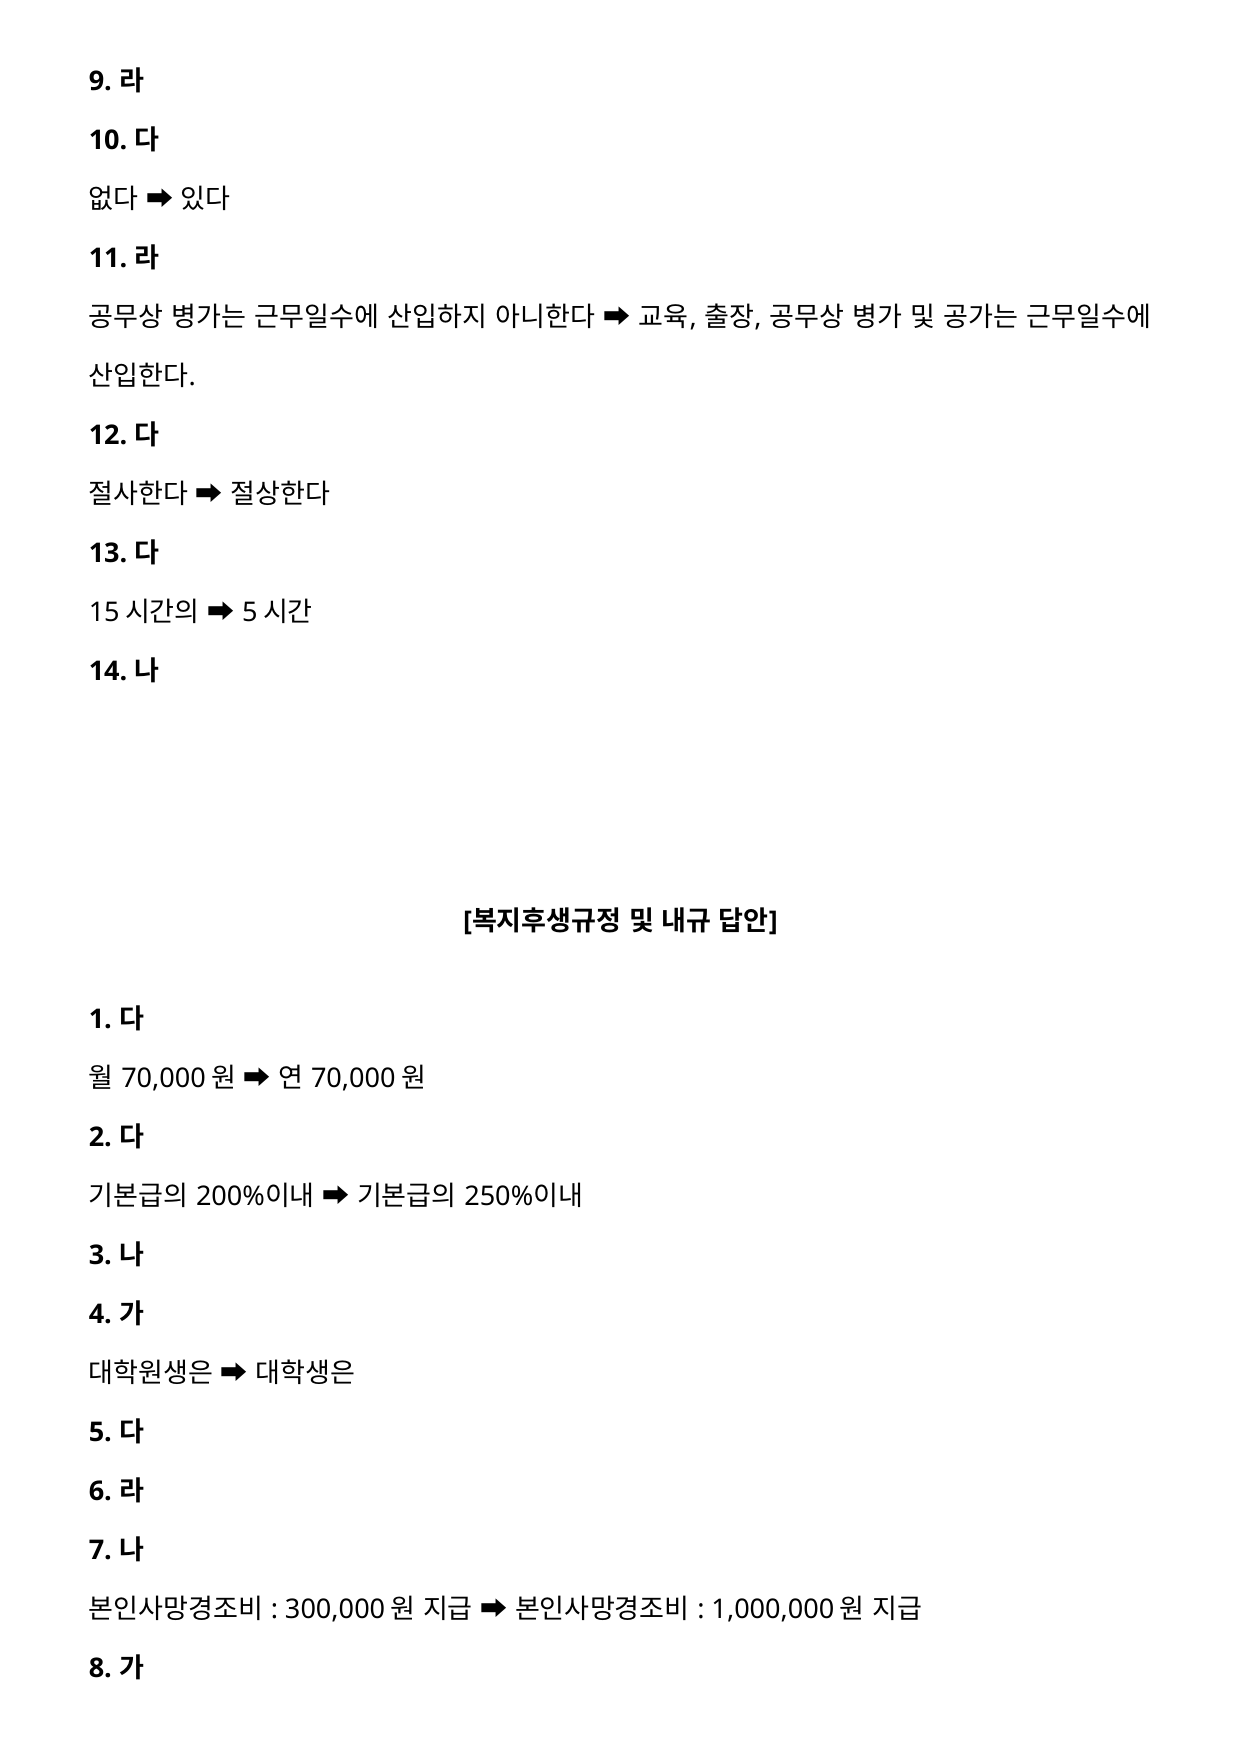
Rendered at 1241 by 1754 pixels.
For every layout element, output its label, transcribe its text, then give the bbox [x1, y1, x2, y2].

text 기본급의 200%이내 ➡ 기본급의 250%이내 [88, 1174, 1152, 1213]
text [복지후생규정 및 내규 답안] [88, 899, 1152, 939]
text 없다 ➡ 있다 [88, 177, 1152, 216]
text 공무상 병가는 근무일수에 산입하지 아니한다 ➡ 교육, 출장, 공무상 병가 및 공가는 근무일수에 산입한다. [88, 295, 1152, 393]
text 15시간의 ➡ 5시간 [88, 590, 1152, 629]
text 본인사망경조비 : 300,000원 지급 ➡ 본인사망경조비 : 1,000,000원 지급 [88, 1587, 1152, 1626]
text 7. 나 [88, 1528, 1152, 1567]
text 12. 다 [88, 413, 1152, 452]
text 대학원생은 ➡ 대학생은 [88, 1351, 1152, 1390]
text 절사한다 ➡ 절상한다 [88, 472, 1152, 511]
text 13. 다 [88, 531, 1152, 570]
text 6. 라 [88, 1469, 1152, 1508]
text 8. 가 [88, 1646, 1152, 1686]
text 9. 라 [88, 59, 1152, 98]
text 월 70,000원 ➡ 연 70,000원 [88, 1056, 1152, 1095]
text 10. 다 [88, 118, 1152, 157]
text 1. 다 [88, 997, 1152, 1036]
text 2. 다 [88, 1115, 1152, 1154]
text 14. 나 [88, 649, 1152, 688]
text 5. 다 [88, 1410, 1152, 1449]
text 4. 가 [88, 1292, 1152, 1331]
text 11. 라 [88, 236, 1152, 275]
text 3. 나 [88, 1233, 1152, 1272]
